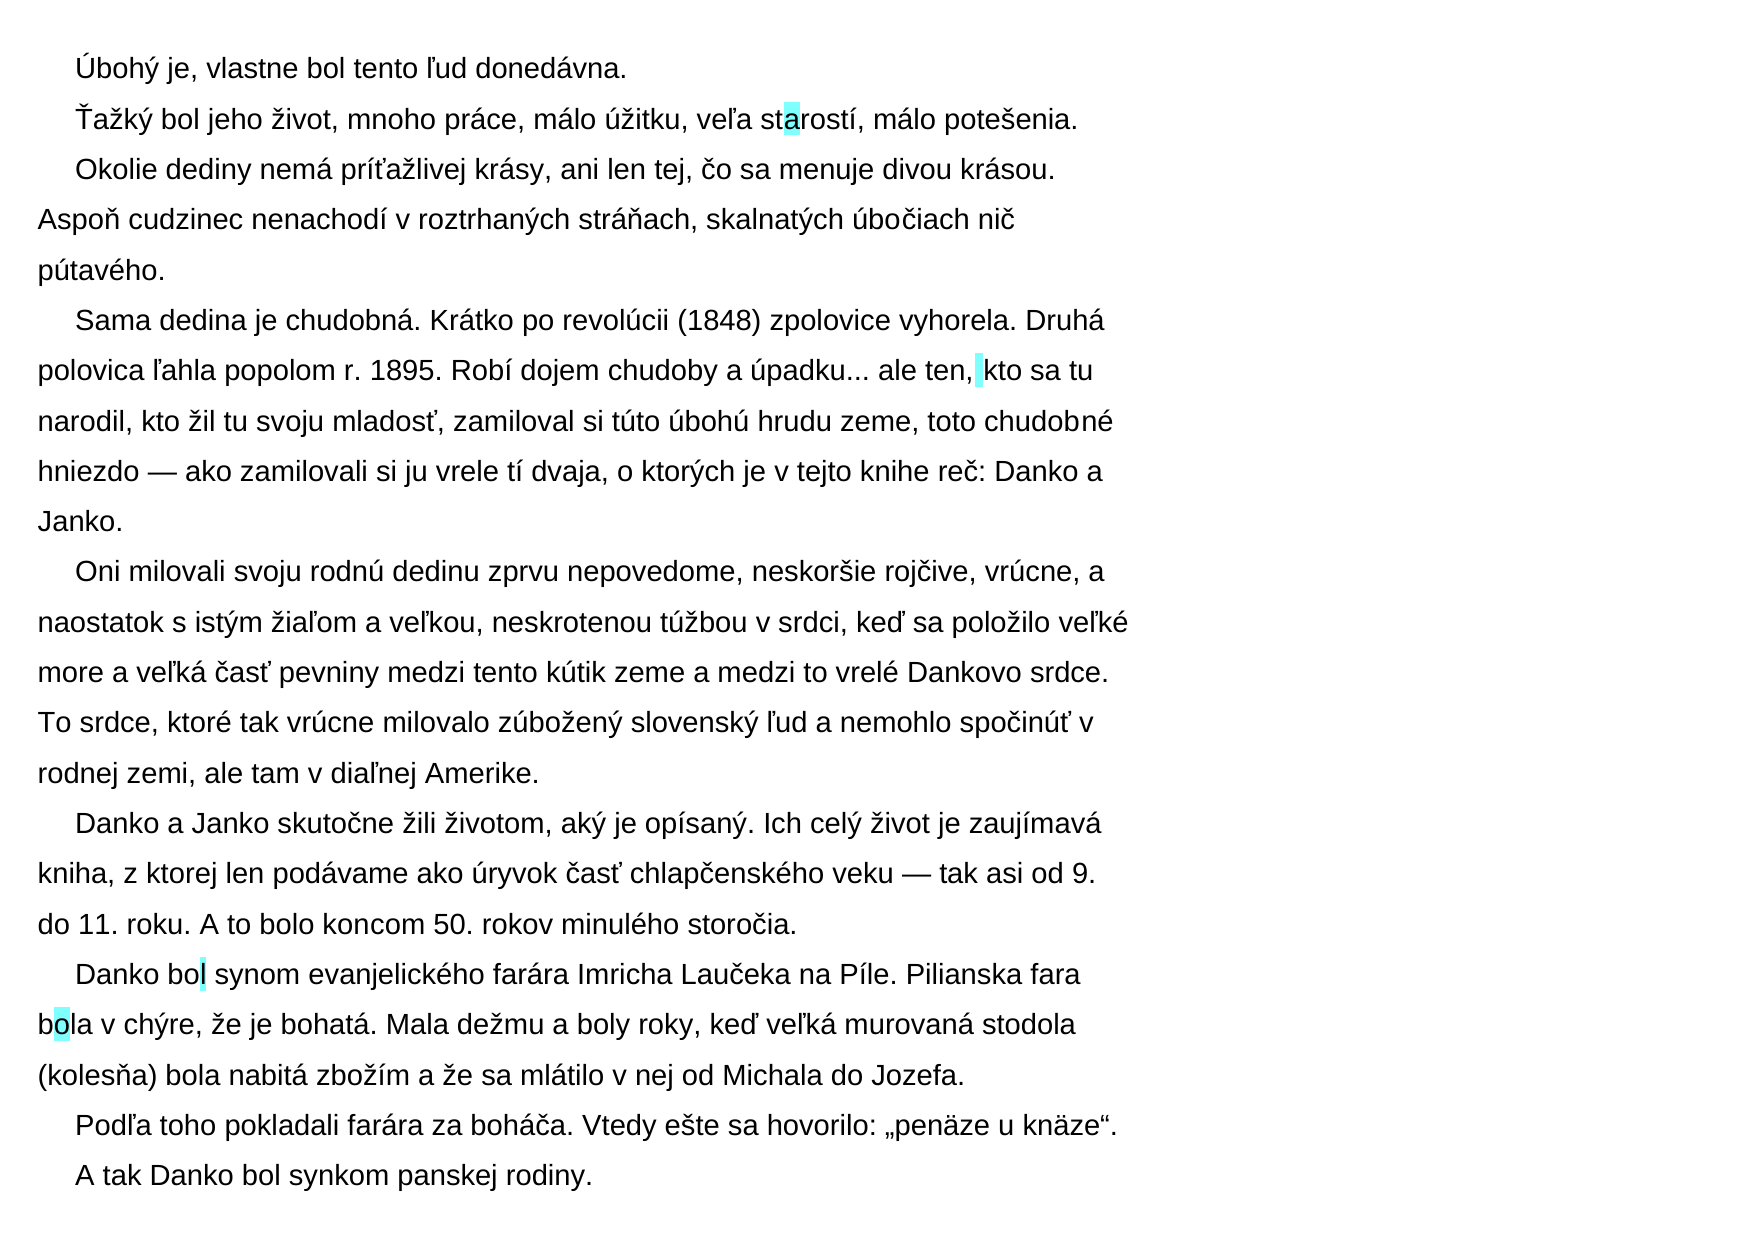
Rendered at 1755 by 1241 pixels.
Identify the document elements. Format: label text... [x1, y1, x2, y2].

text Oni milovali svoju rodnú dedinu zprvu nepovedome, neskoršie rojčive, vrúcne, a naostatok s istým žiaľom a veľkou, neskrotenou túžbou v srdci, keď sa položilo veľké more a veľká časť pevniny medzi tento kútik zeme a medzi to vrelé Dankovo srdce. To srdce, ktoré tak vrúcne milo­valo zúbožený slovenský ľud a nemohlo spočinúť v rodnej zemi, ale tam v diaľnej Amerike. [37, 554, 1130, 789]
text Danko bol synom evanjelického farára Imricha Laučeka na Píle. Pilianska fara bola v chýre, že je bohatá. Mala dežmu a boly roky, keď veľká murovaná stodola (kolesňa) bola nabitá zbožím a že sa mlátilo v nej od Michala do Jozefa. [37, 957, 1130, 1091]
text Ťažký bol jeho život, mnoho práce, málo úžitku, veľa starostí, málo potešenia. [37, 102, 1130, 135]
text A tak Danko bol synkom panskej rodiny. [37, 1158, 1130, 1192]
text Danko a Janko skutočne žili životom, aký je opísaný. Ich celý život je zaujímavá kniha, z kto­rej len podávame ako úryvok časť chlapčenského veku — tak asi od 9. do 11. roku. A to bolo kon­com 50. rokov minulého storočia. [37, 806, 1130, 940]
text Podľa toho pokladali farára za boháča. Vtedy ešte sa hovorilo: „penäze u knäze“. [37, 1108, 1130, 1141]
text Úbohý je, vlastne bol tento ľud donedávna. [37, 51, 1130, 85]
text Okolie dediny nemá príťažlivej krásy, ani len tej, čo sa menuje divou krásou. Aspoň cudzinec nenachodí v roztrhaných stráňach, skalnatých úbo­čiach nič pútavého. [37, 152, 1130, 286]
text Sama dedina je chudobná. Krátko po revolúcii (1848) zpolovice vyhorela. Druhá polovica ľahla popolom r. 1895. Robí dojem chudoby a úpadku... ale ten, kto sa tu narodil, kto žil tu svoju mladosť, zamiloval si túto úbohú hrudu zeme, toto chudob­né hniezdo — ako zamilovali si ju vrele tí dvaja, o ktorých je v tejto knihe reč: Danko a Janko. [37, 303, 1130, 538]
